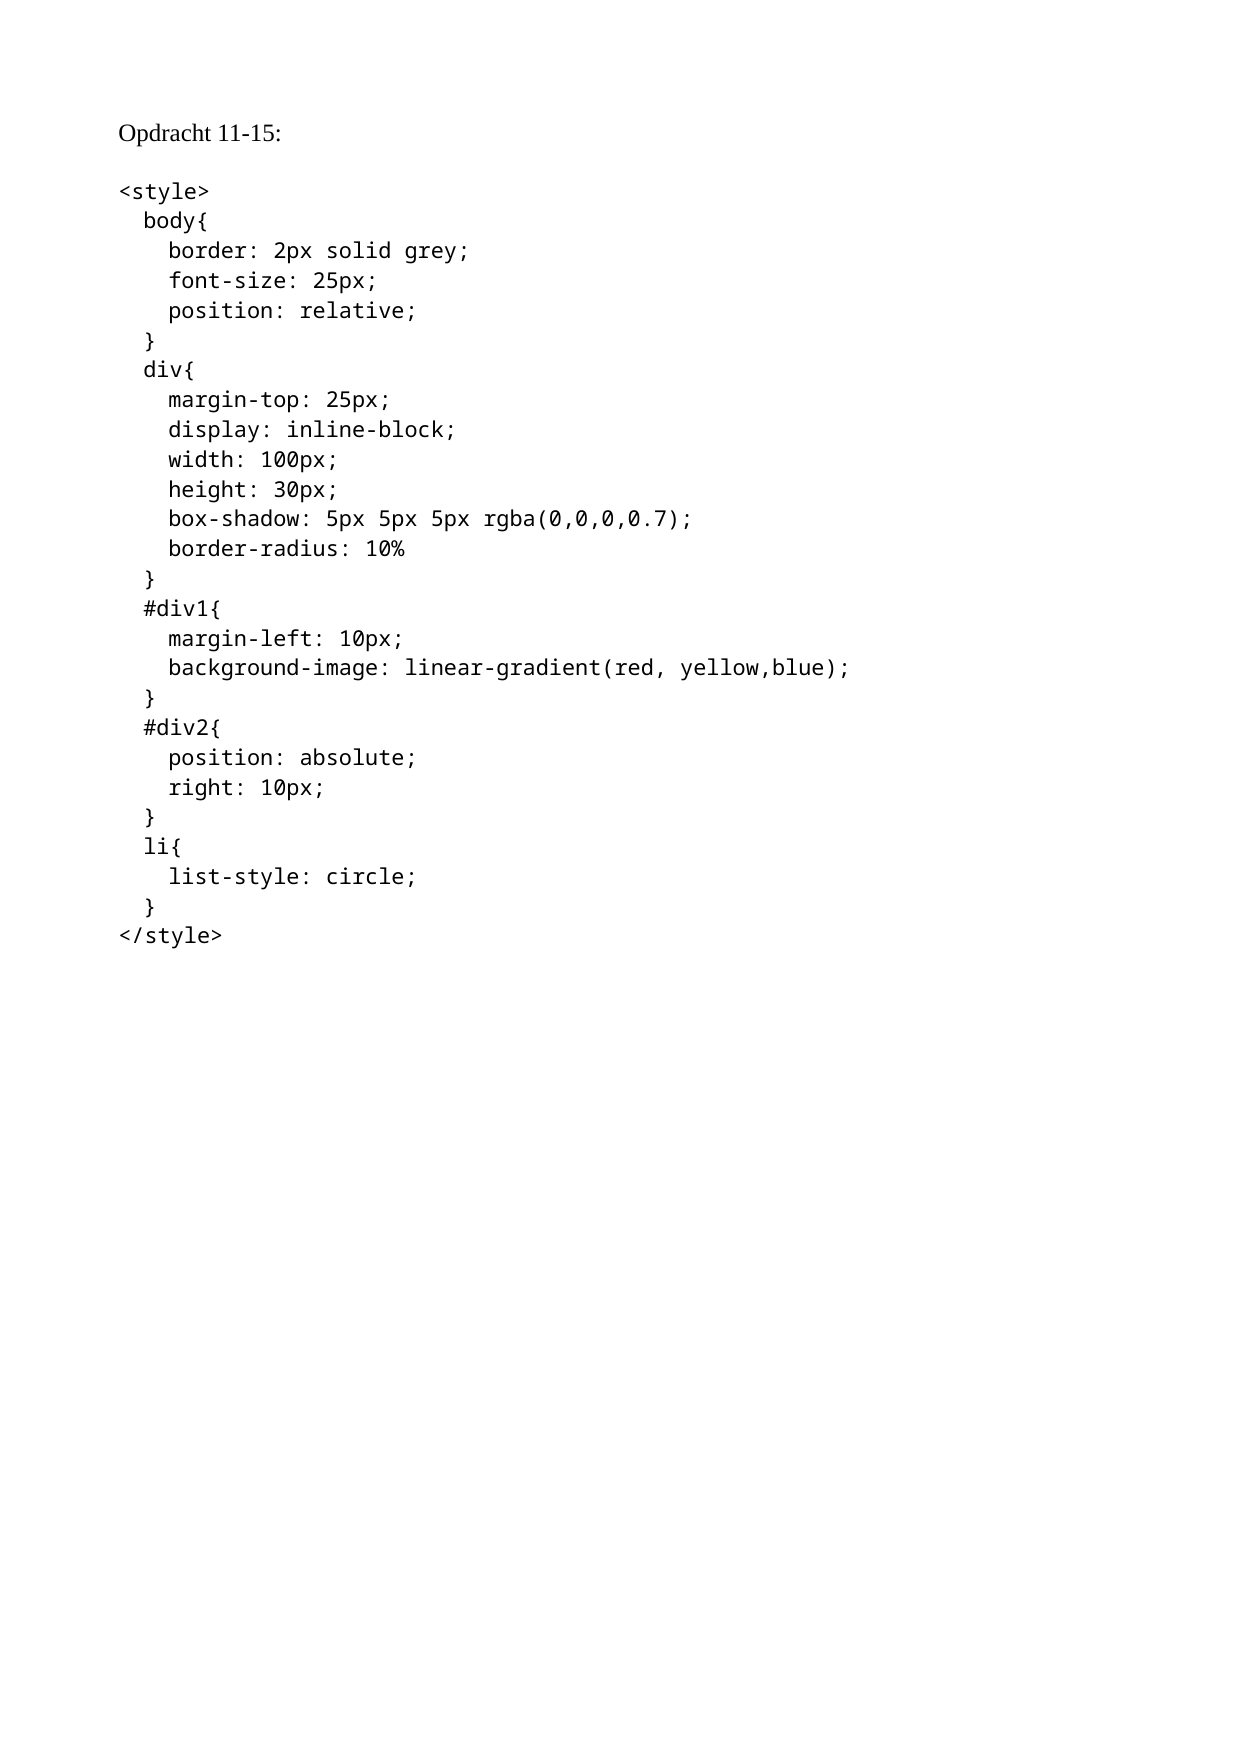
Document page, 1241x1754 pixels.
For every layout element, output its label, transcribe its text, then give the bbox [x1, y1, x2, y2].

text background-image: linear-gradient(red, yellow,blue); [118, 652, 1122, 682]
text height: 30px; [118, 473, 1122, 503]
text } [118, 891, 1122, 920]
text border: 2px solid grey; [118, 235, 1122, 265]
text right: 10px; [118, 771, 1122, 801]
text } [118, 801, 1122, 831]
text margin-top: 25px; [118, 384, 1122, 414]
text border-radius: 10% [118, 533, 1122, 563]
text #div1{ [118, 593, 1122, 622]
text list-style: circle; [118, 861, 1122, 891]
text width: 100px; [118, 444, 1122, 473]
text Opdracht 11-15: [118, 118, 1122, 147]
text body{ [118, 205, 1122, 235]
text font-size: 25px; [118, 265, 1122, 295]
text <style> [118, 176, 1122, 205]
text box-shadow: 5px 5px 5px rgba(0,0,0,0.7); [118, 503, 1122, 533]
text } [118, 682, 1122, 712]
text } [118, 324, 1122, 354]
text position: relative; [118, 295, 1122, 324]
text </style> [118, 920, 1122, 950]
text div{ [118, 354, 1122, 384]
text margin-left: 10px; [118, 622, 1122, 652]
text position: absolute; [118, 742, 1122, 771]
text } [118, 563, 1122, 593]
text display: inline-block; [118, 414, 1122, 444]
text #div2{ [118, 712, 1122, 742]
text li{ [118, 831, 1122, 861]
